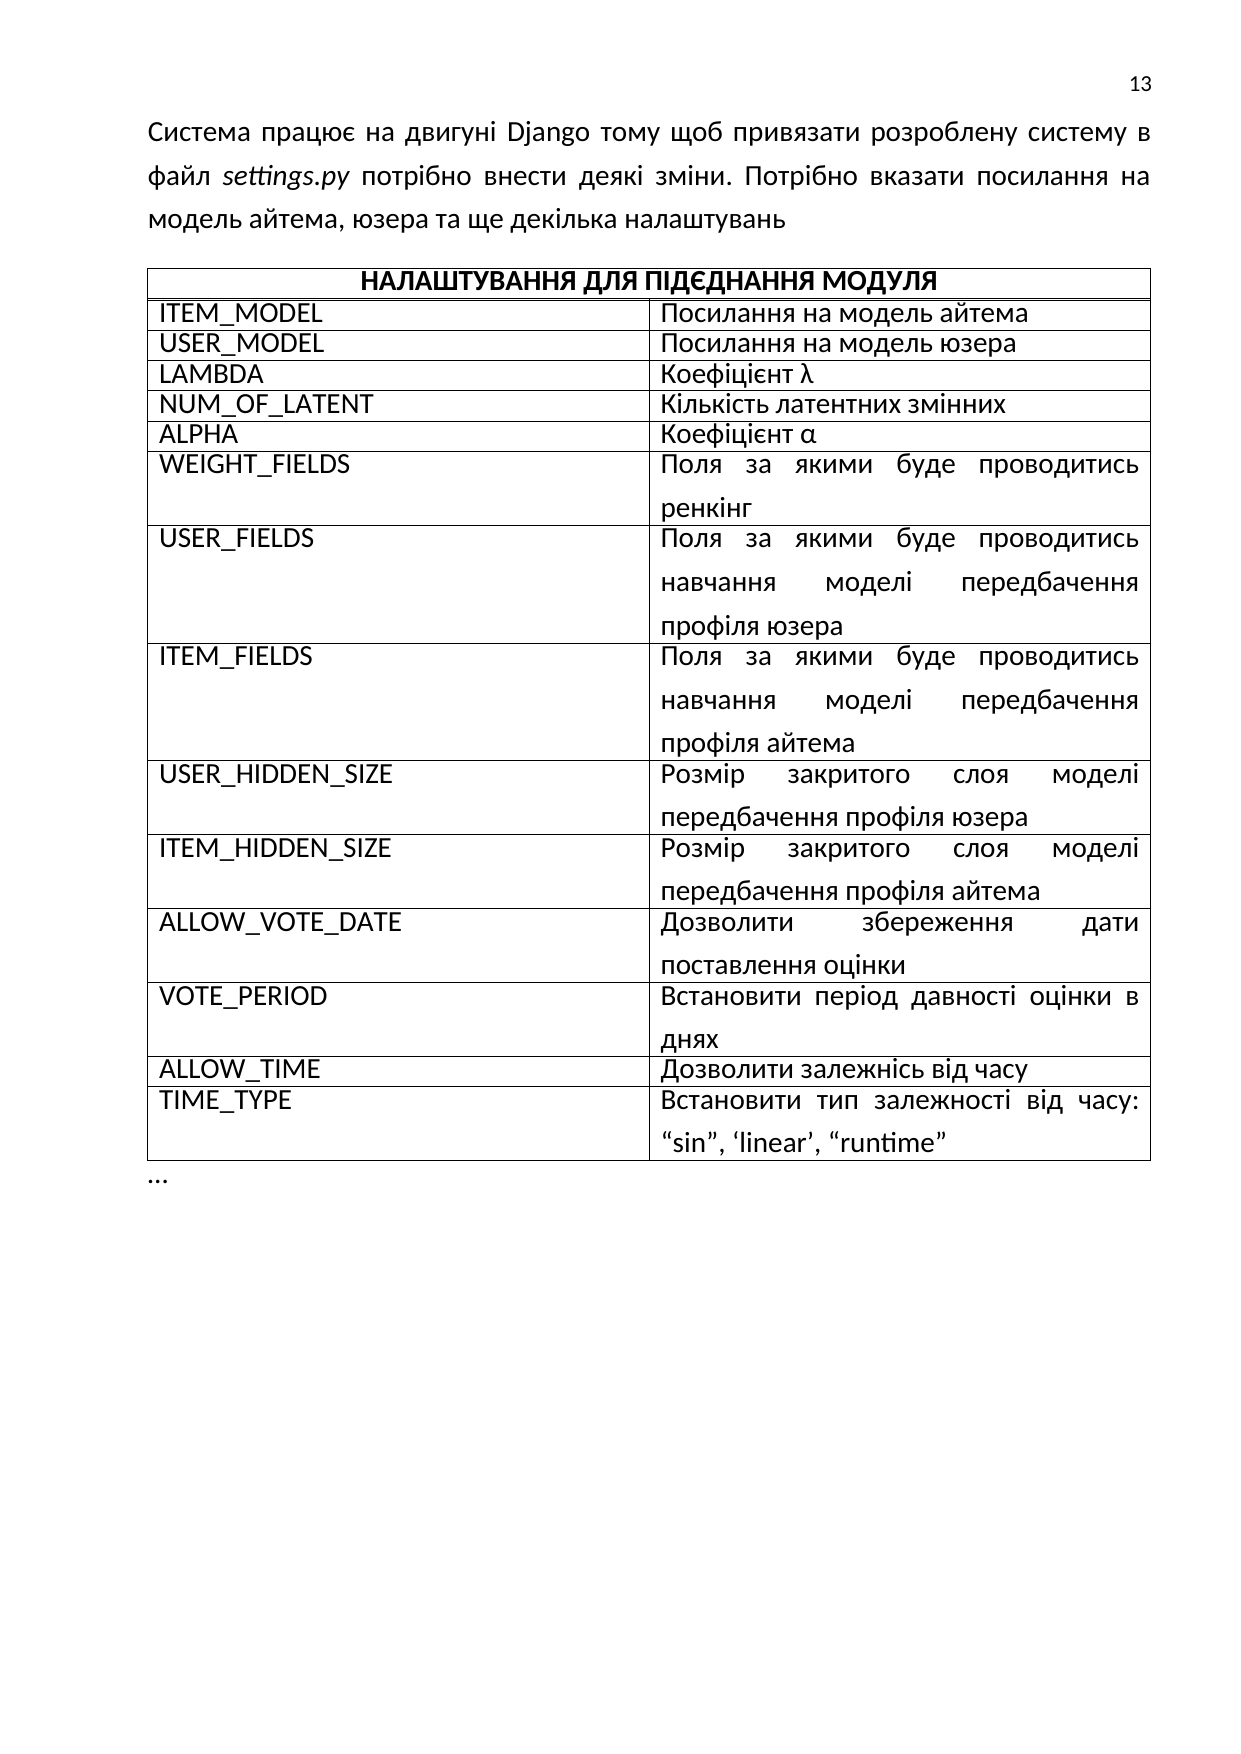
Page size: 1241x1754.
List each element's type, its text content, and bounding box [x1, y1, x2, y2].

table_cell USER_MODEL [148, 331, 649, 360]
table_cell Посилання на модель юзера [650, 331, 1150, 360]
table_cell TIME_TYPE [148, 1087, 649, 1160]
table_cell ITEM_HIDDEN_SIZE [148, 835, 649, 908]
table_cell Поля за якими буде проводитись навчання моделі передбачення профіля айтема [650, 644, 1150, 760]
table_cell ITEM_FIELDS [148, 644, 649, 760]
table_header НАЛАШТУВАННЯ ДЛЯ ПІДЄДНАННЯ МОДУЛЯ [148, 269, 1150, 298]
table_cell Кількість латентних змінних [650, 391, 1150, 421]
table_cell ITEM_MODEL [148, 301, 649, 330]
table_cell Коефіцієнт α [650, 422, 1150, 451]
table_cell Поля за якими буде проводитись ренкінг [650, 452, 1150, 525]
text … [148, 1161, 1152, 1190]
table_cell Поля за якими буде проводитись навчання моделі передбачення профіля юзера [650, 526, 1150, 642]
table_cell Встановити тип залежності від часу: “sin”, ‘linear’, “runtime” [650, 1087, 1150, 1160]
table_cell USER_HIDDEN_SIZE [148, 761, 649, 834]
table_cell LAMBDA [148, 361, 649, 390]
table_cell Посилання на модель айтема [650, 301, 1150, 330]
table_cell ALLOW_VOTE_DATE [148, 909, 649, 982]
table_cell Розмір закритого слоя моделі передбачення профіля юзера [650, 761, 1150, 834]
table_cell Коефіцієнт λ [650, 361, 1150, 390]
text Система працює на двигуні Django тому щоб привязати розроблену систему в файл settings.py потрібно внести деякі зміни. Потрібно вказати посилання на модель айтема, юзера та ще декілька налаштувань [148, 119, 1152, 236]
table_cell USER_FIELDS [148, 526, 649, 642]
table_cell Дозволити збереження дати поставлення оцінки [650, 909, 1150, 982]
table_cell VOTE_PERIOD [148, 983, 649, 1056]
table_cell ALPHA [148, 422, 649, 451]
table_cell Дозволити залежнісь від часу [650, 1057, 1150, 1086]
table_cell ALLOW_TIME [148, 1057, 649, 1086]
table_cell Встановити період давності оцінки в днях [650, 983, 1150, 1056]
table_cell WEIGHT_FIELDS [148, 452, 649, 525]
table_cell NUM_OF_LATENT [148, 391, 649, 421]
table_cell Розмір закритого слоя моделі передбачення профіля айтема [650, 835, 1150, 908]
